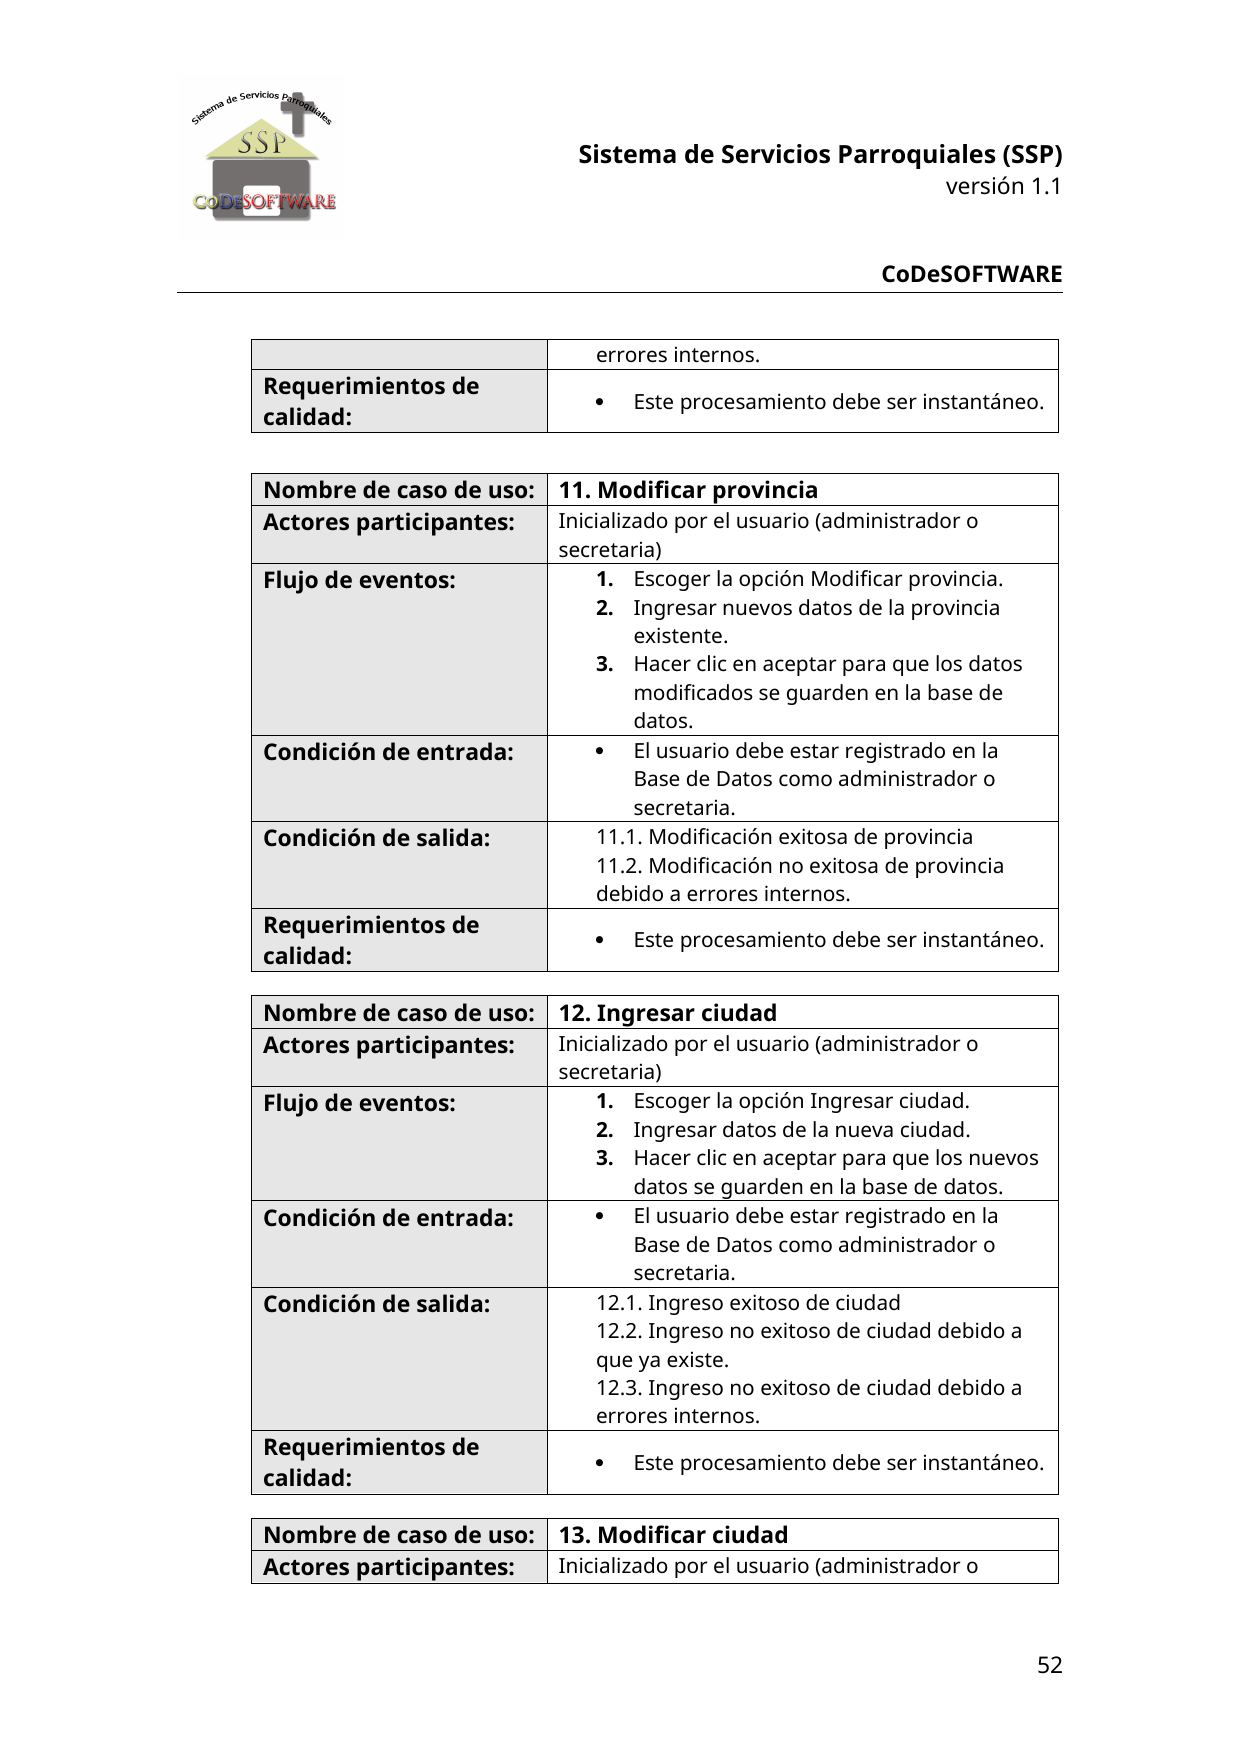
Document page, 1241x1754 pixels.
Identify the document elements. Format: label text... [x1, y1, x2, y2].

table_cell Condición de salida: [252, 822, 547, 908]
table_cell 12.1. Ingreso exitoso de ciudad 12.2. Ingreso no exitoso de ciudad debido a que ya existe. 12.3. Ingreso no exitoso de ciudad debido a errores internos. [548, 1288, 1058, 1430]
table_cell Este procesamiento debe ser instantáneo. [548, 1431, 1058, 1493]
table_cell Inicializado por el usuario (administrador o [548, 1551, 1058, 1582]
table_cell Requerimientos de calidad: [252, 370, 547, 432]
table_cell Actores participantes: [252, 506, 547, 563]
table_cell Flujo de eventos: [252, 1087, 547, 1200]
table_cell Este procesamiento debe ser instantáneo. [548, 370, 1058, 432]
table_header Nombre de caso de uso: [252, 1519, 547, 1550]
table_header 13. Modificar ciudad [548, 1519, 1058, 1550]
table_cell 11.1. Modificación exitosa de provincia 11.2. Modificación no exitosa de provincia debido a errores internos. [548, 822, 1058, 908]
table_cell Actores participantes: [252, 1029, 547, 1086]
table_cell Este procesamiento debe ser instantáneo. [548, 909, 1058, 971]
table_header 12. Ingresar ciudad [548, 996, 1058, 1028]
table_cell Requerimientos de calidad: [252, 1431, 547, 1493]
table_cell Inicializado por el usuario (administrador o secretaria) [548, 1029, 1058, 1086]
table_cell Condición de salida: [252, 1288, 547, 1430]
table_header Nombre de caso de uso: [252, 474, 547, 505]
table_cell El usuario debe estar registrado en la Base de Datos como administrador o secretaria. [548, 736, 1058, 821]
table_cell Inicializado por el usuario (administrador o secretaria) [548, 506, 1058, 563]
picture [178, 74, 345, 240]
table_cell Escoger la opción Ingresar ciudad. Ingresar datos de la nueva ciudad. Hacer clic en aceptar para que los nuevos datos se guarden en la base de datos. [548, 1087, 1058, 1200]
table_cell Condición de entrada: [252, 736, 547, 821]
table_cell errores internos. [548, 340, 1058, 369]
table_cell Actores participantes: [252, 1551, 547, 1582]
table_cell Flujo de eventos: [252, 564, 547, 735]
table_cell [252, 340, 547, 369]
table_cell Requerimientos de calidad: [252, 909, 547, 971]
table_cell Condición de entrada: [252, 1201, 547, 1287]
table_cell Escoger la opción Modificar provincia. Ingresar nuevos datos de la provincia existente. Hacer clic en aceptar para que los datos modificados se guarden en la base de datos. [548, 564, 1058, 735]
table_header 11. Modificar provincia [548, 474, 1058, 505]
table_header Nombre de caso de uso: [252, 996, 547, 1028]
table_cell El usuario debe estar registrado en la Base de Datos como administrador o secretaria. [548, 1201, 1058, 1287]
